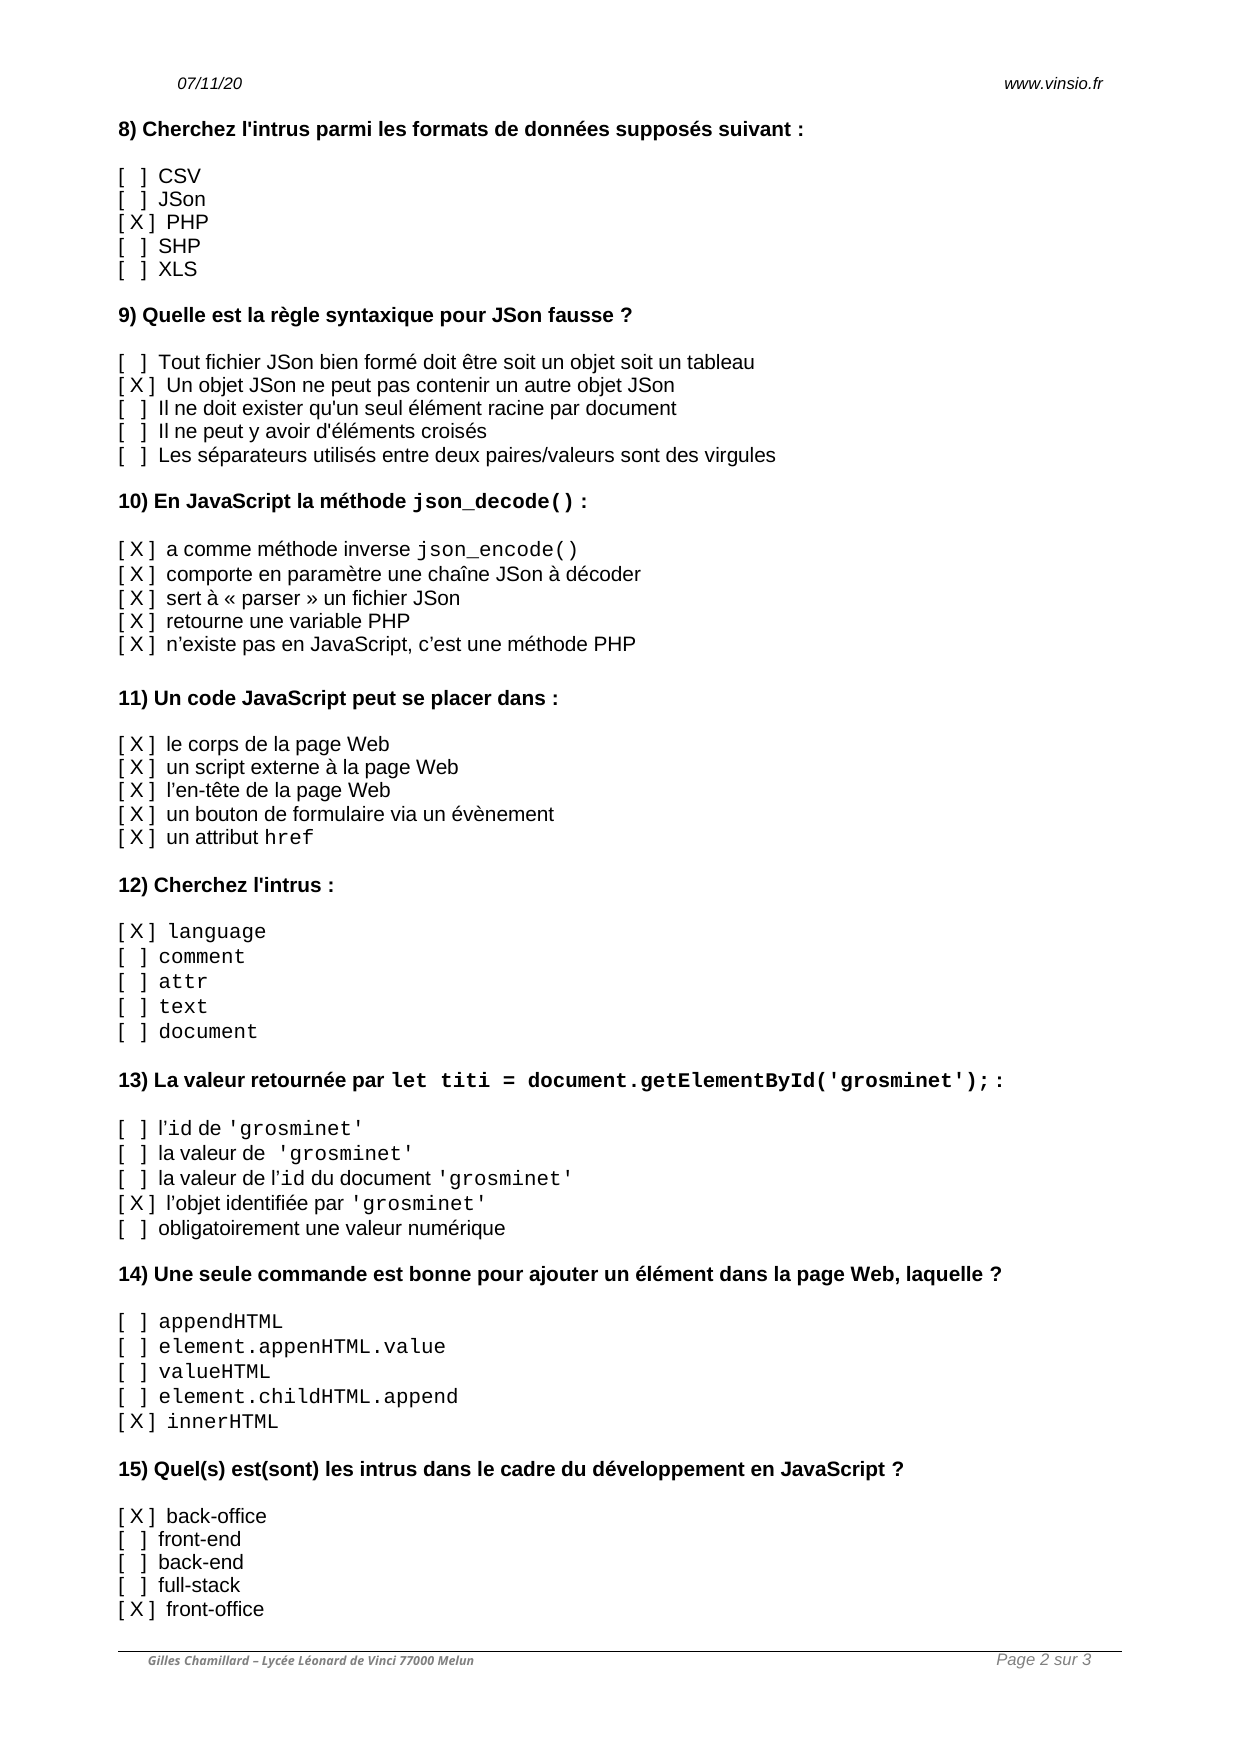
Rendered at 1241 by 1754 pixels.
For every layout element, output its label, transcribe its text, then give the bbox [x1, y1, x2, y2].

text [ ] element.childHTML.append [118, 1384, 1122, 1409]
text 12) Cherchez l'intrus : [118, 874, 1122, 897]
text [ X ] l’objet identifiée par 'grosminet' [118, 1192, 1122, 1217]
text [ X ] l’en-tête de la page Web [118, 779, 1122, 802]
text 14) Une seule commande est bonne pour ajouter un élément dans la page Web, laquelle ? [118, 1263, 1122, 1286]
text [ X ] a comme méthode inverse json_encode() [118, 538, 1122, 563]
text [ X ] comporte en paramètre une chaîne JSon à décoder [118, 563, 1122, 586]
text 15) Quel(s) est(sont) les intrus dans le cadre du développement en JavaScript ? [118, 1458, 1122, 1481]
text [ ] comment [118, 945, 1122, 970]
text [ ] Il ne peut y avoir d'éléments croisés [118, 420, 1122, 443]
text [ ] appendHTML [118, 1309, 1122, 1334]
text [ X ] innerHTML [118, 1409, 1122, 1434]
text [ ] la valeur de l’id du document 'grosminet' [118, 1167, 1122, 1192]
text 13) La valeur retournée par let titi = document.getElementById('grosminet'); : [118, 1068, 1122, 1093]
text [ X ] n’existe pas en JavaScript, c’est une méthode PHP [118, 633, 1122, 656]
text [ X ] front-office [118, 1597, 1122, 1620]
text [ ] full-stack [118, 1574, 1122, 1597]
text [ ] l’id de 'grosminet' [118, 1117, 1122, 1142]
text [ ] back-end [118, 1551, 1122, 1574]
text [ X ] back-office [118, 1504, 1122, 1527]
text [ X ] un bouton de formulaire via un évènement [118, 802, 1122, 826]
text [ ] front-end [118, 1527, 1122, 1551]
text [ ] CSV [118, 164, 1122, 188]
text [ ] Tout fichier JSon bien formé doit être soit un objet soit un tableau [118, 350, 1122, 374]
text [ ] obligatoirement une valeur numérique [118, 1217, 1122, 1240]
text [ ] Il ne doit exister qu'un seul élément racine par document [118, 397, 1122, 420]
text [ X ] language [118, 920, 1122, 945]
text [ ] document [118, 1020, 1122, 1045]
text 8) Cherchez l'intrus parmi les formats de données supposés suivant : [118, 118, 1122, 141]
text [ X ] retourne une variable PHP [118, 609, 1122, 633]
text [ ] JSon [118, 188, 1122, 211]
text [ ] attr [118, 970, 1122, 995]
text [ X ] un script externe à la page Web [118, 756, 1122, 779]
text [ X ] PHP [118, 211, 1122, 234]
text [ ] XLS [118, 257, 1122, 281]
text [ X ] Un objet JSon ne peut pas contenir un autre objet JSon [118, 374, 1122, 397]
text [ ] Les séparateurs utilisés entre deux paires/valeurs sont des virgules [118, 443, 1122, 467]
text [ ] text [118, 995, 1122, 1020]
text [ ] SHP [118, 234, 1122, 257]
text [ X ] le corps de la page Web [118, 733, 1122, 756]
text 9) Quelle est la règle syntaxique pour JSon fausse ? [118, 304, 1122, 327]
text [ X ] un attribut href [118, 826, 1122, 851]
text 10) En JavaScript la méthode json_decode() : [118, 490, 1122, 515]
text [ ] element.appenHTML.value [118, 1334, 1122, 1359]
text [ ] valueHTML [118, 1359, 1122, 1384]
text [ X ] sert à « parser » un fichier JSon [118, 586, 1122, 609]
text 11) Un code JavaScript peut se placer dans : [118, 686, 1122, 709]
text [ ] la valeur de 'grosminet' [118, 1142, 1122, 1167]
